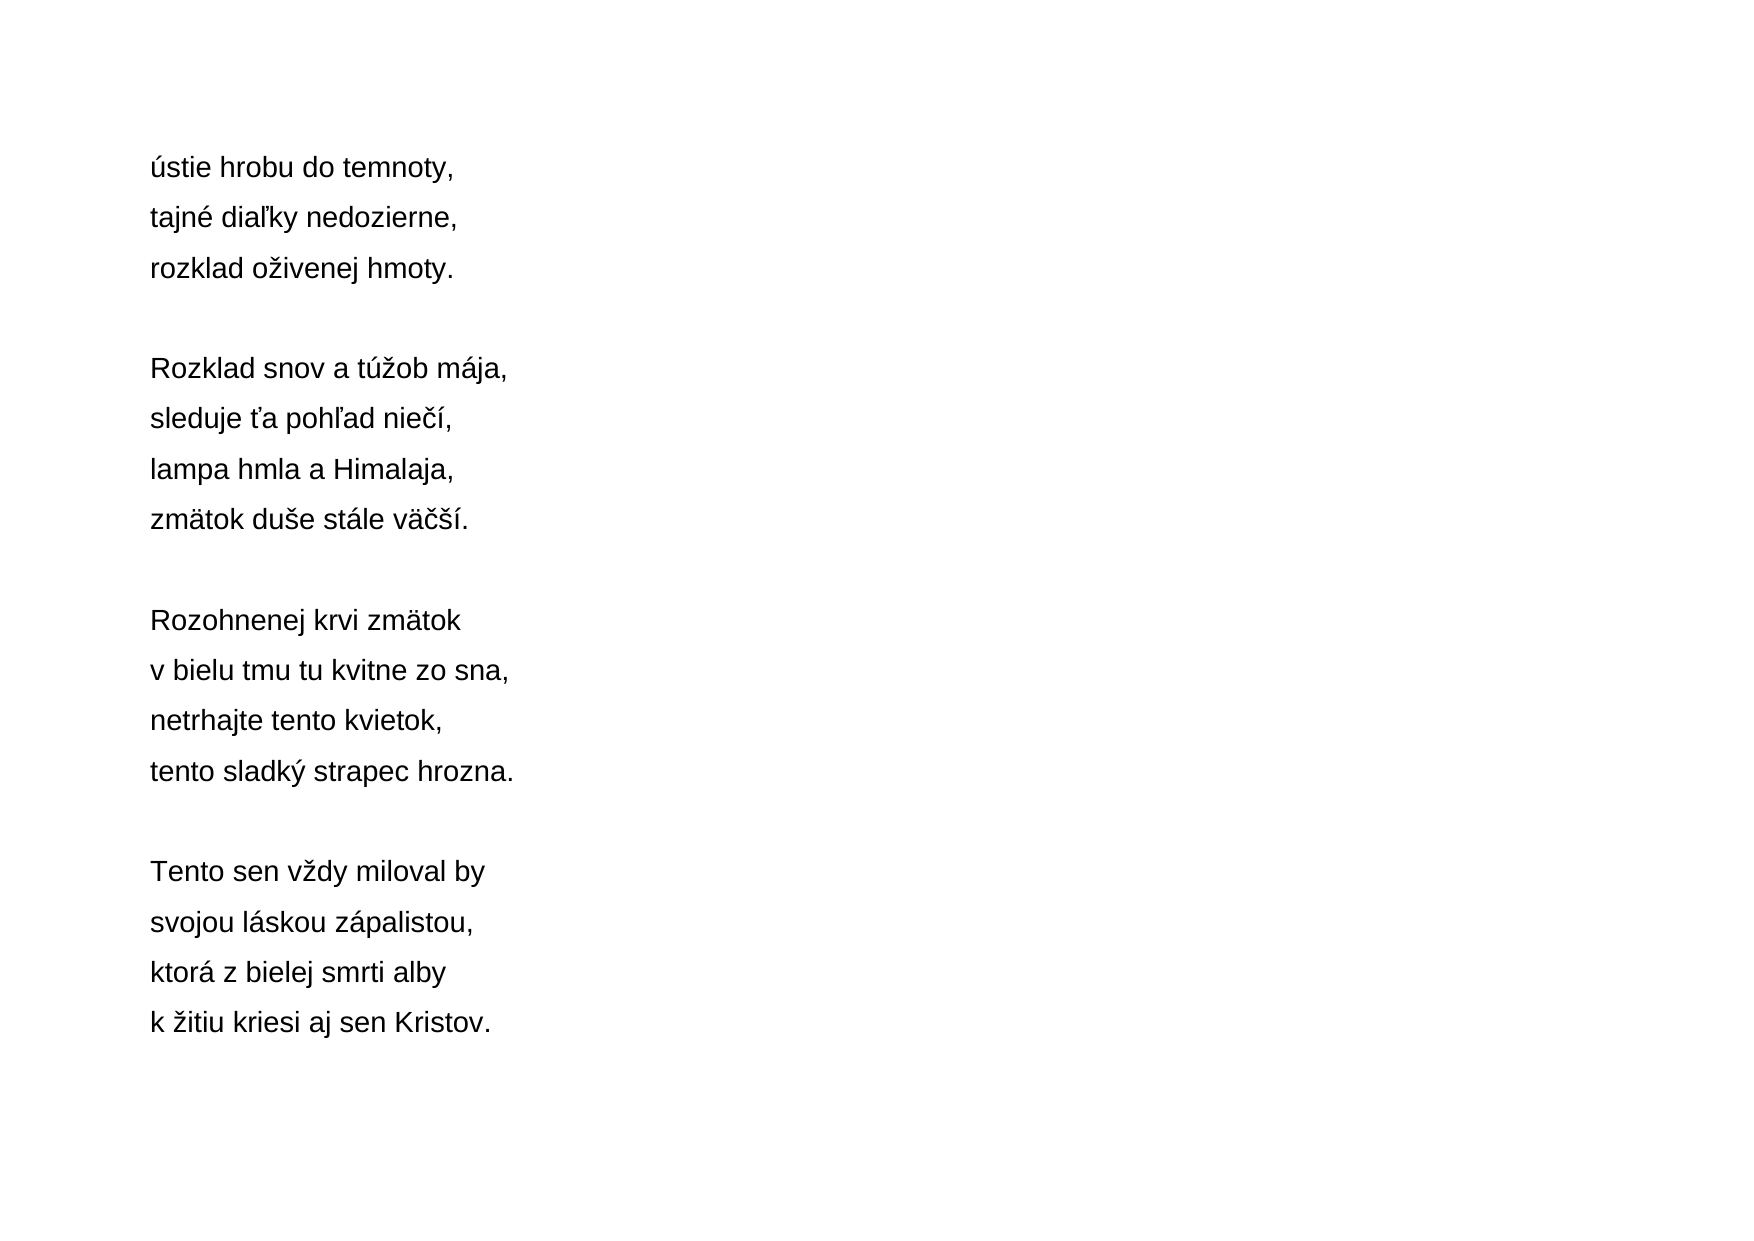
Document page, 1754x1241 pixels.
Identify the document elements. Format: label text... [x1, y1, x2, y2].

text Rozohnenej krvi zmätok [150, 603, 1243, 636]
text svojou láskou zápalistou, [150, 905, 1243, 938]
text netrhajte tento kvietok, [150, 703, 1243, 737]
text ktorá z bielej smrti alby [150, 955, 1243, 988]
text Rozklad snov a túžob mája, [150, 351, 1243, 385]
text sleduje ťa pohľad niečí, [150, 402, 1243, 435]
text k žitiu kriesi aj sen Kristov. [150, 1005, 1243, 1039]
text lampa hmla a Himalaja, [150, 452, 1243, 485]
text v bielu tmu tu kvitne zo sna, [150, 653, 1243, 687]
text tajné diaľky nedozierne, [150, 200, 1243, 234]
text ústie hrobu do temnoty, [150, 150, 1243, 183]
text zmätok duše stále väčší. [150, 502, 1243, 536]
text tento sladký strapec hrozna. [150, 754, 1243, 787]
text Tento sen vždy miloval by [150, 854, 1243, 888]
text rozklad oživenej hmoty. [150, 251, 1243, 284]
